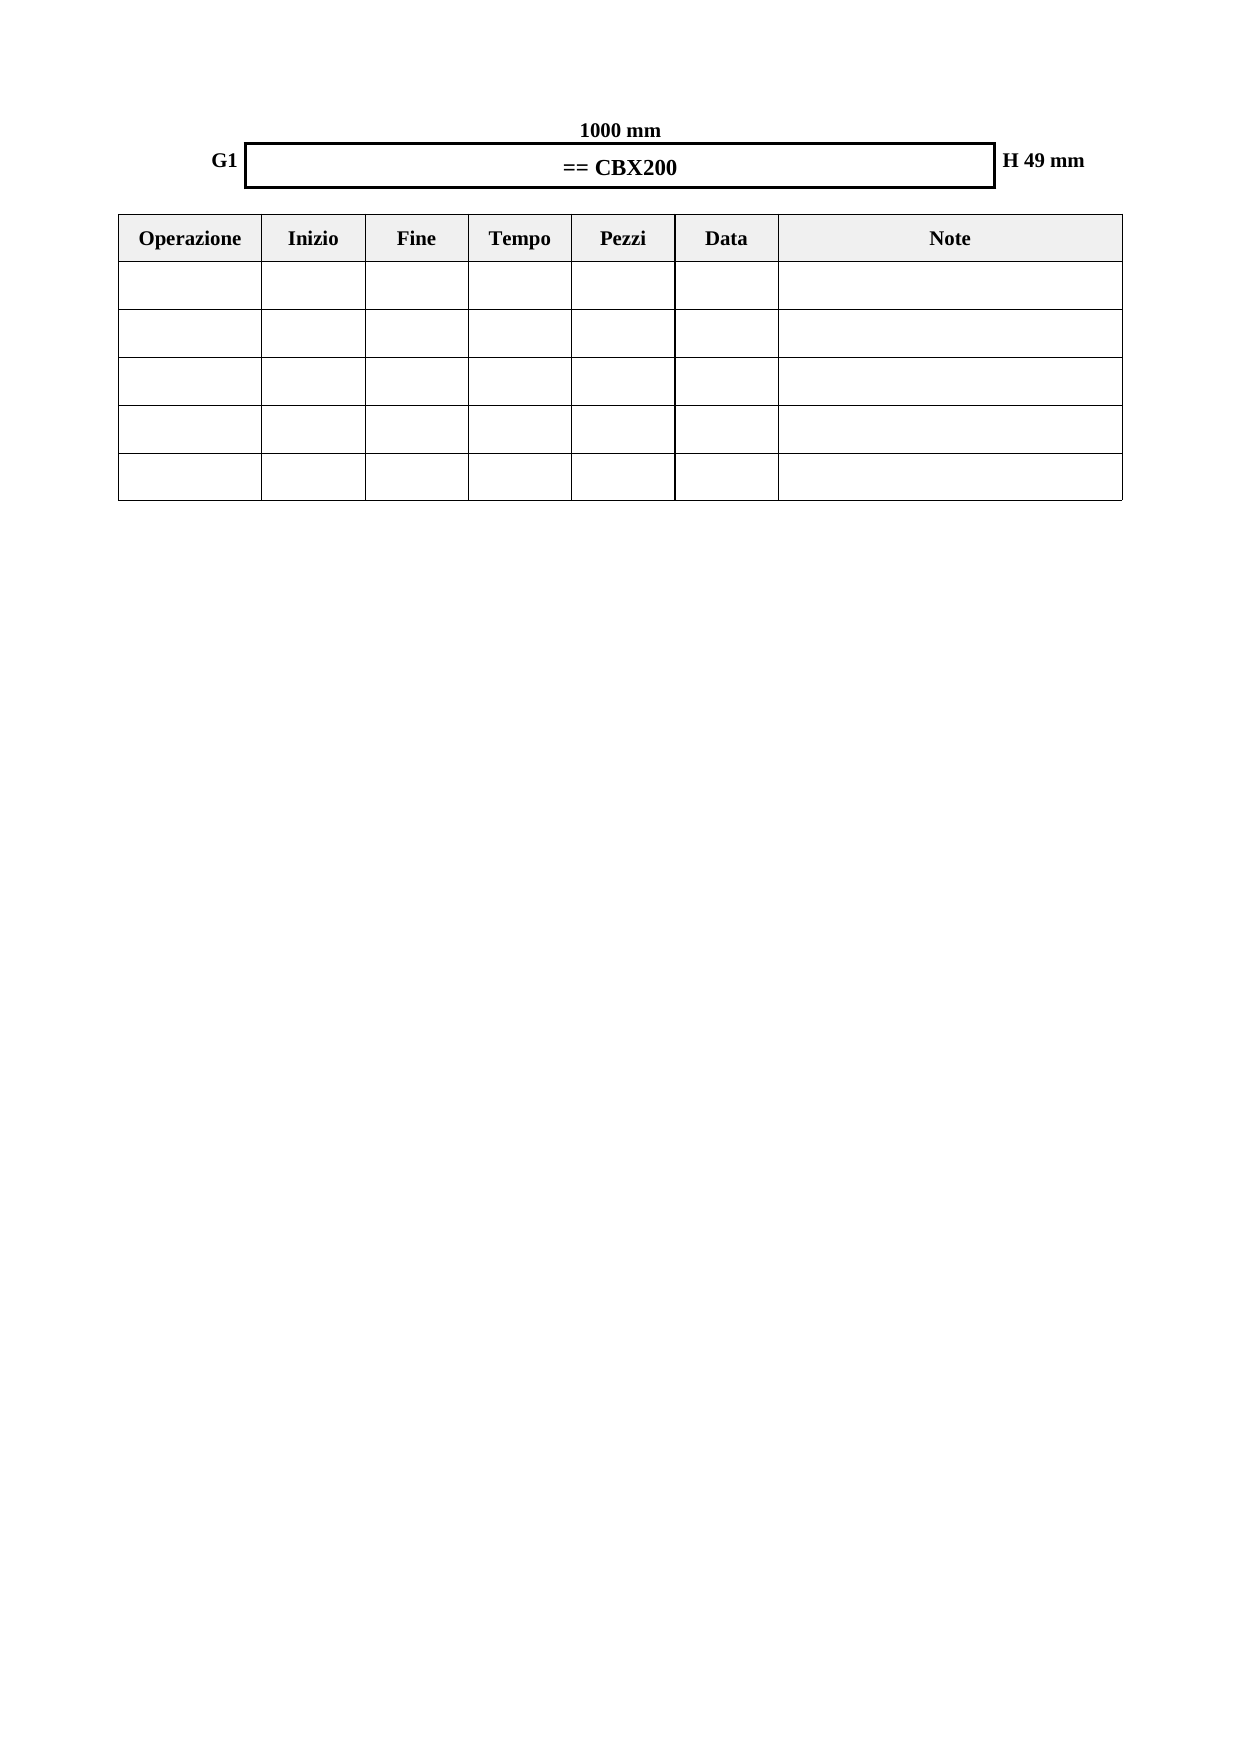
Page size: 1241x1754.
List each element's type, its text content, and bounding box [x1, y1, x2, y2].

table_cell [572, 406, 674, 453]
table_cell [779, 358, 1122, 405]
table_cell [366, 358, 468, 405]
table_cell [469, 358, 571, 405]
table_cell [779, 454, 1122, 500]
table_header == CBX200 [247, 145, 993, 186]
table_header Tempo [469, 215, 571, 261]
table_header Inizio [262, 215, 365, 261]
table_header Operazione [119, 215, 261, 261]
table_cell [779, 262, 1122, 309]
table_cell [676, 358, 778, 405]
table_header Data [676, 215, 778, 261]
table_cell [366, 406, 468, 453]
table_cell [262, 406, 365, 453]
table_cell [779, 406, 1122, 453]
table_cell [469, 310, 571, 357]
table_cell [119, 358, 261, 405]
table_header Fine [366, 215, 468, 261]
table_cell [572, 454, 674, 500]
table_cell [572, 358, 674, 405]
table_cell [572, 262, 674, 309]
table_cell [469, 262, 571, 309]
table_header Note [779, 215, 1122, 261]
table_cell [366, 310, 468, 357]
table_cell [366, 262, 468, 309]
text 1000 mm [118, 118, 1122, 142]
table_cell [262, 454, 365, 500]
table_cell [119, 310, 261, 357]
table_cell [262, 310, 365, 357]
table_header G1 [118, 142, 243, 189]
table_cell [676, 262, 778, 309]
table_cell [119, 454, 261, 500]
table_header H 49 mm [996, 142, 1122, 189]
table_cell [366, 454, 468, 500]
table_header Pezzi [572, 215, 674, 261]
table_cell [676, 310, 778, 357]
table_cell [676, 454, 778, 500]
table_cell [262, 358, 365, 405]
table_cell [119, 406, 261, 453]
table_cell [779, 310, 1122, 357]
table_cell [262, 262, 365, 309]
table_cell [469, 406, 571, 453]
table_cell [119, 262, 261, 309]
table_cell [572, 310, 674, 357]
table_cell [469, 454, 571, 500]
table_cell [676, 406, 778, 453]
